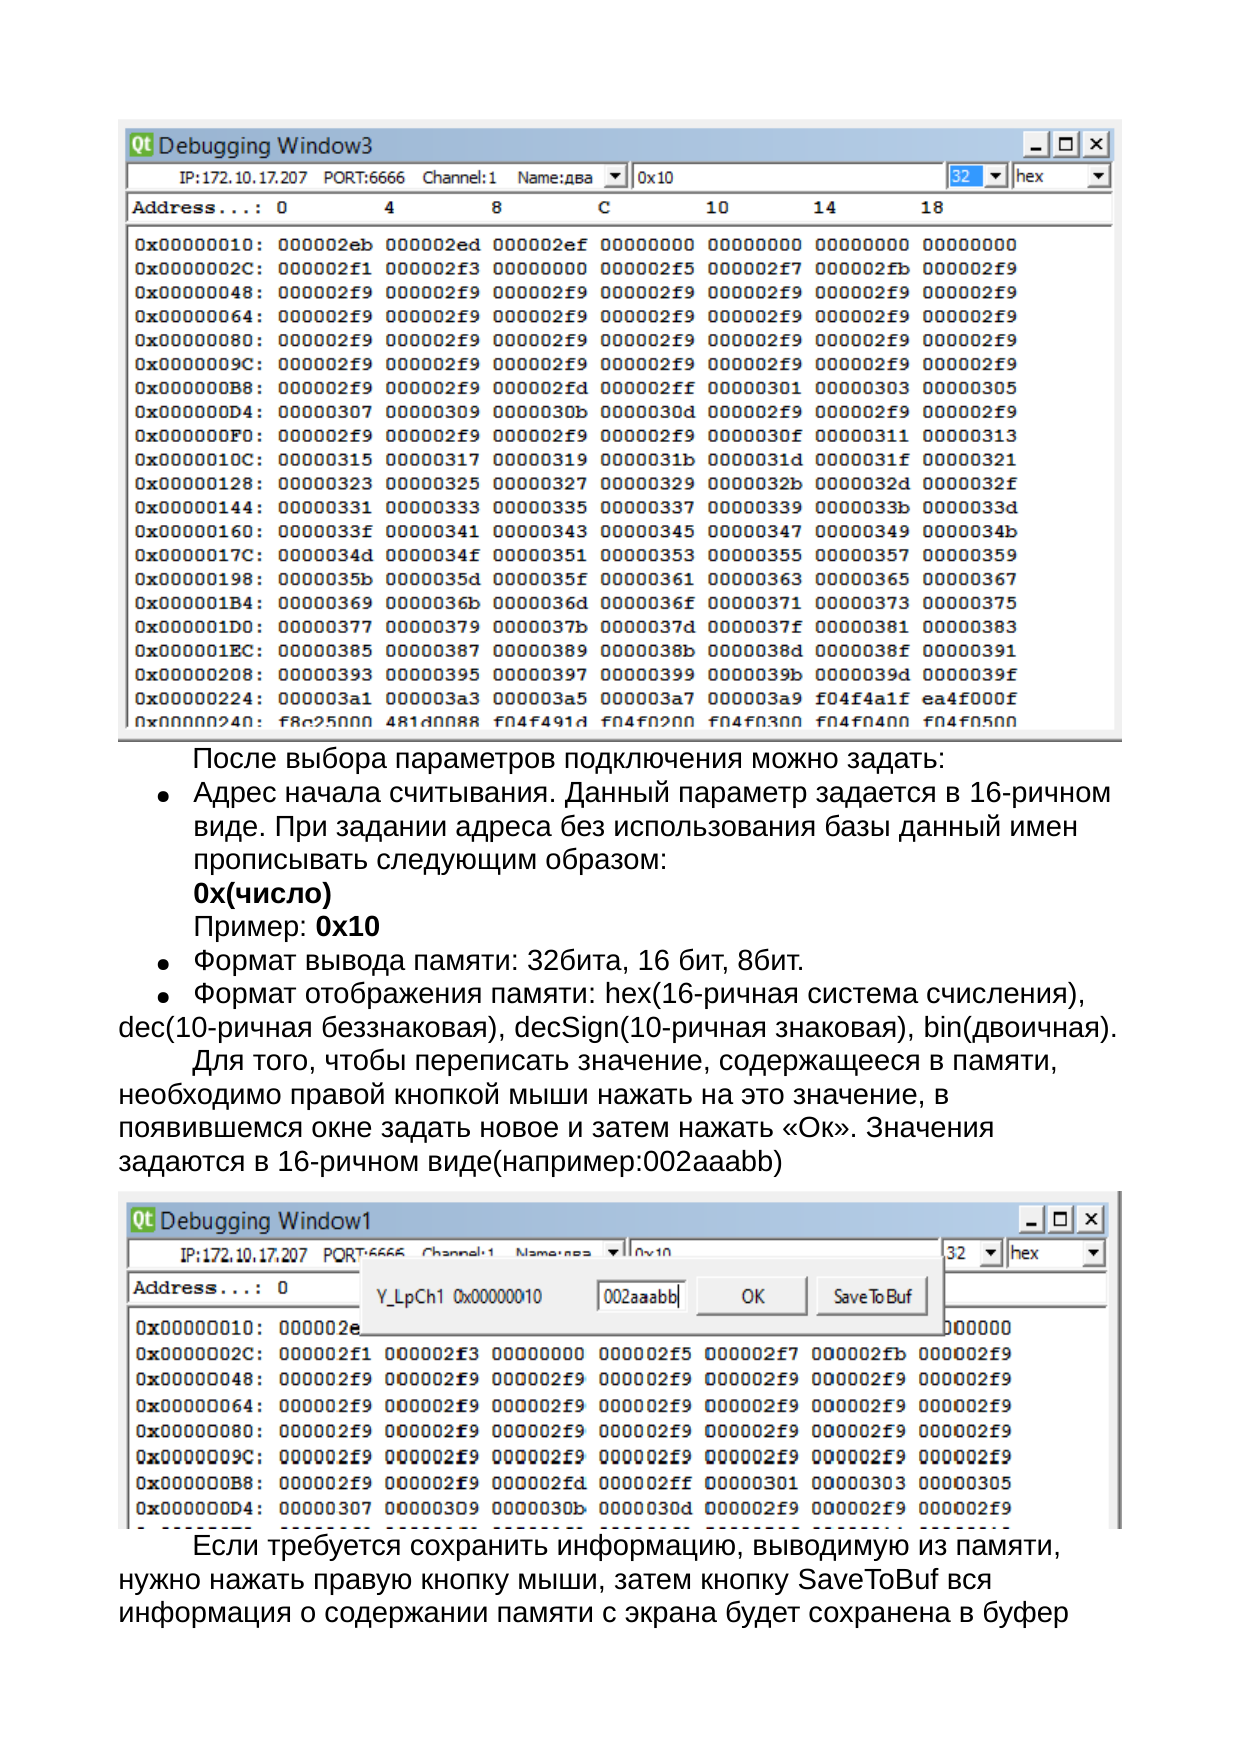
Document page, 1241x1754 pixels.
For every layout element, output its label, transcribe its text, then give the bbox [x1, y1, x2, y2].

text Для того, чтобы переписать значение, содержащееся в памяти, необходимо правой кнопкой мыши нажать на это значение, в появившемся окне задать новое и затем нажать «Ок». Значения задаются в 16-ричном виде(например:002aaabb) [118, 1043, 1122, 1178]
text [118, 1178, 1122, 1191]
list 0х(число) [156, 876, 1122, 909]
text После выбора параметров подключения можно задать: [118, 742, 1122, 775]
list Адрес начала считывания. Данный параметр задается в 16-ричном виде. При задании адреса без использования базы данный имен прописывать следующим образом: [156, 775, 1122, 876]
picture [118, 1191, 1122, 1529]
list Формат вывода памяти: 32бита, 16 бит, 8бит. [156, 943, 1122, 976]
text dec(10-ричная беззнаковая), decSign(10-ричная знаковая), bin(двоичная). [118, 1010, 1122, 1043]
list Пример: 0х10 [156, 909, 1122, 943]
list Формат отображения памяти: hex(16-ричная система счисления), [156, 976, 1122, 1010]
picture [118, 118, 1122, 742]
text Если требуется сохранить информацию, выводимую из памяти, нужно нажать правую кнопку мыши, затем кнопку SaveToBuf вся информация о содержании памяти с экрана будет сохранена в буфер [118, 1529, 1122, 1629]
